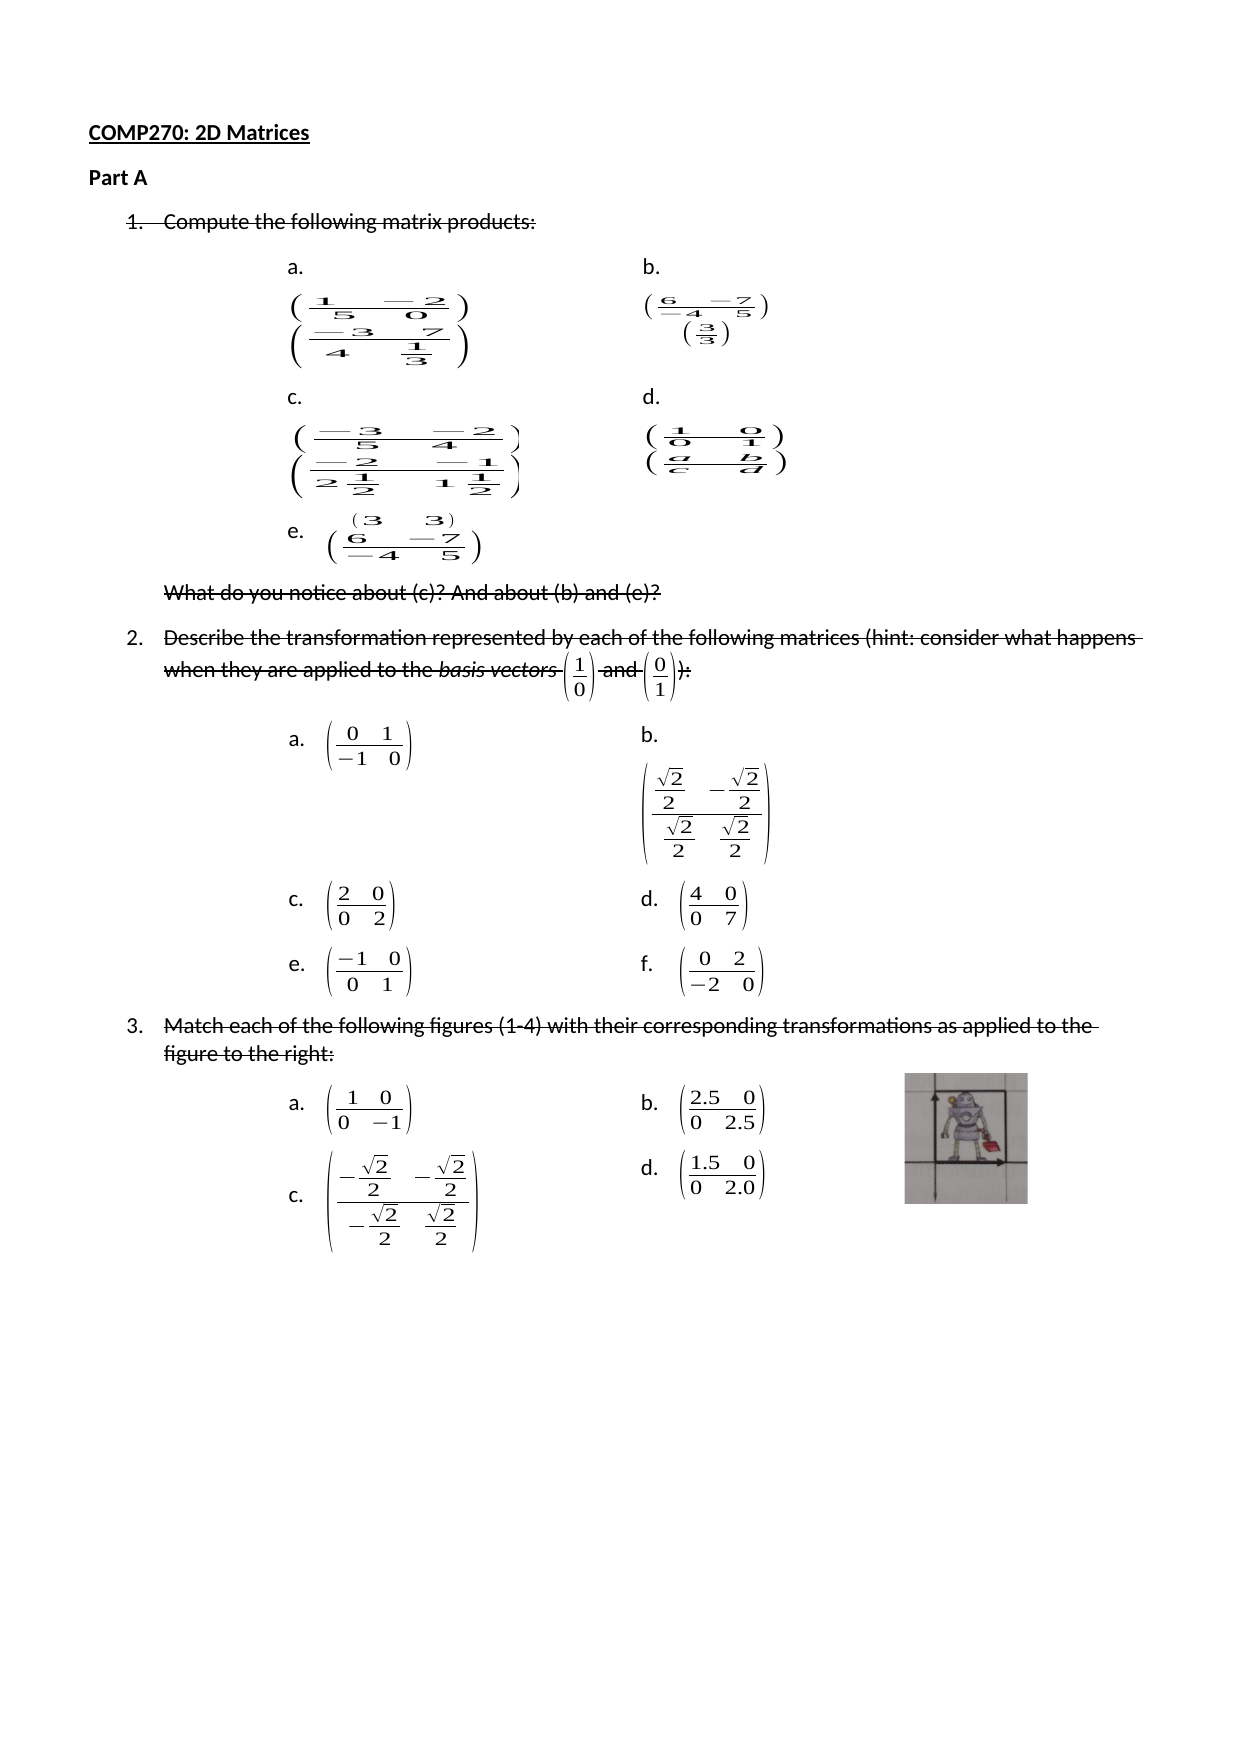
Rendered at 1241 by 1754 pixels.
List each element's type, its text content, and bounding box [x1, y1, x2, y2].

text COMP270: 2D Matrices [89, 118, 1152, 146]
text Part A [89, 163, 1152, 191]
table_header [163, 252, 519, 382]
table_cell [165, 1150, 517, 1268]
table_cell [163, 513, 519, 578]
table_cell [165, 946, 517, 1011]
table_cell [517, 1150, 812, 1268]
list Compute the following matrix products: [126, 207, 1152, 236]
table_header [517, 720, 812, 880]
table_header [165, 720, 517, 880]
table_header [165, 1084, 517, 1149]
table_cell [517, 946, 812, 1011]
table_cell [519, 513, 812, 578]
list Match each of the following figures (1-4) with their corresponding transformations as applied to the figure to the right: [126, 1011, 1152, 1067]
table_cell [165, 880, 517, 946]
table_header [519, 252, 812, 382]
table_header [517, 1084, 812, 1149]
text What do you notice about (c)? And about (b) and (e)? [89, 578, 1152, 606]
list Describe the transformation represented by each of the following matrices (hint: consider what happens when they are applied to the basis vectors and ): [126, 623, 1152, 703]
table_cell [517, 880, 812, 946]
table_cell [519, 382, 812, 512]
table_cell [163, 382, 519, 512]
